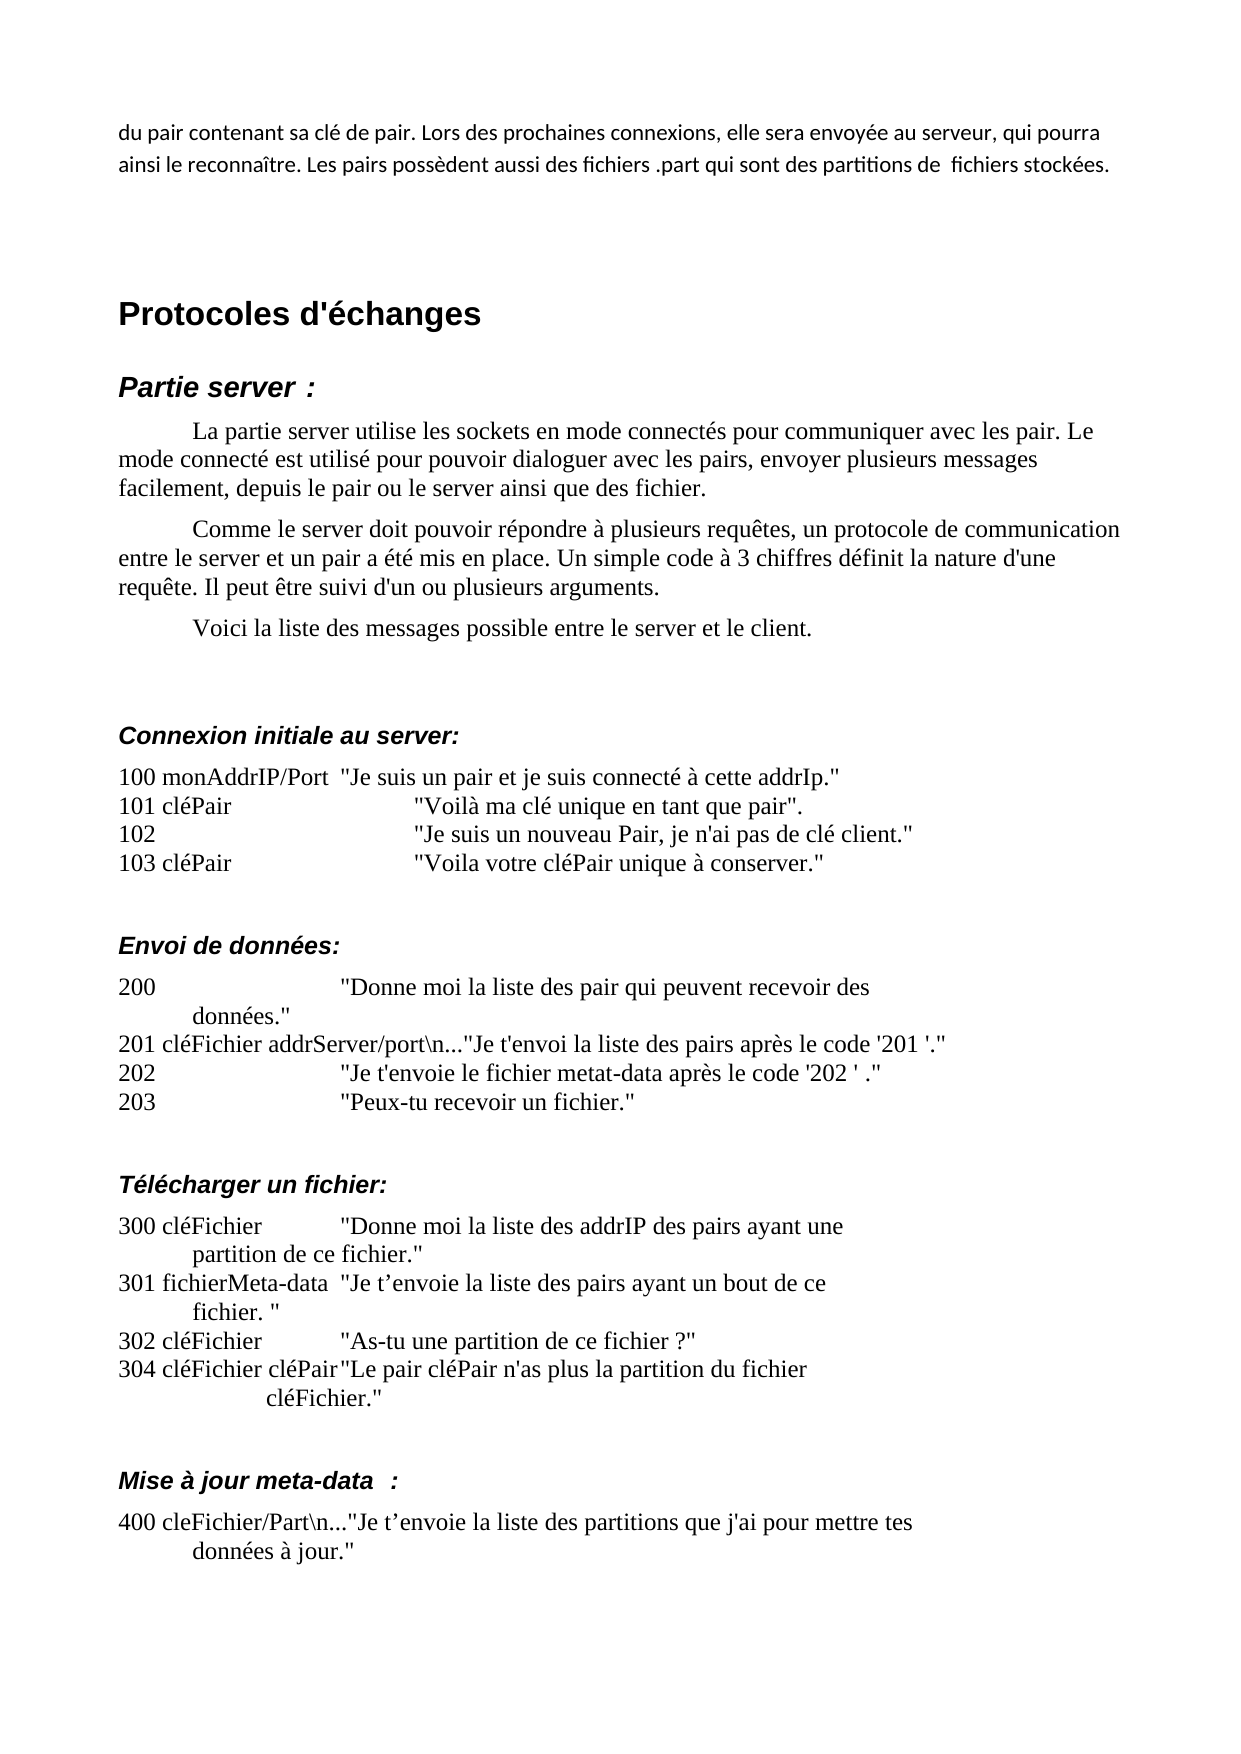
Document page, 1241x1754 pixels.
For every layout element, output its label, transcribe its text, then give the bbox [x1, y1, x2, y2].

subtitle Mise à jour meta-data : [118, 1466, 1122, 1494]
subtitle Connexion initiale au server: [118, 721, 1122, 749]
text 103 cléPair "Voila votre cléPair unique à conserver." [118, 848, 1122, 877]
text 202 "Je t'envoie le fichier metat-data après le code '202 ' ." [118, 1058, 1122, 1087]
subtitle Partie server : [118, 370, 1122, 403]
text 301 fichierMeta-data "Je t’envoie la liste des pairs ayant un bout de ce fichier. " [118, 1268, 1122, 1326]
subtitle Télécharger un fichier: [118, 1169, 1122, 1198]
text La partie server utilise les sockets en mode connectés pour communiquer avec les pair. Le mode connecté est utilisé pour pouvoir dialoguer avec les pairs, envoyer plusieurs messages facilement, depuis le pair ou le server ainsi que des fichier. [118, 416, 1122, 502]
text 304 cléFichier cléPair "Le pair cléPair n'as plus la partition du fichier cléFichier." [118, 1354, 1122, 1412]
text Voici la liste des messages possible entre le server et le client. [118, 613, 1122, 642]
text 302 cléFichier "As-tu une partition de ce fichier ?" [118, 1326, 1122, 1354]
text 200 "Donne moi la liste des pair qui peuvent recevoir des données." [118, 972, 1122, 1029]
text 101 cléPair "Voilà ma clé unique en tant que pair". [118, 791, 1122, 819]
text Comme le server doit pouvoir répondre à plusieurs requêtes, un protocole de communication entre le server et un pair a été mis en place. Un simple code à 3 chiffres définit la nature d'une requête. Il peut être suivi d'un ou plusieurs arguments. [118, 514, 1122, 601]
text 201 cléFichier addrServer/port\n..."Je t'envoi la liste des pairs après le code '201 '." [118, 1029, 1122, 1058]
text 300 cléFichier "Donne moi la liste des addrIP des pairs ayant une partition de ce fichier." [118, 1211, 1122, 1268]
text 400 cleFichier/Part\n..."Je t’envoie la liste des partitions que j'ai pour mettre tes données à jour." [118, 1507, 1122, 1564]
text 100 monAddrIP/Port "Je suis un pair et je suis connecté à cette addrIp." [118, 762, 1122, 791]
text 203 "Peux-tu recevoir un fichier." [118, 1087, 1122, 1116]
text du pair contenant sa clé de pair. Lors des prochaines connexions, elle sera envoyée au serveur, qui pourra ainsi le reconnaître. Les pairs possèdent aussi des fichiers .part qui sont des partitions de fichiers stockées. [118, 118, 1122, 178]
text 102 "Je suis un nouveau Pair, je n'ai pas de clé client." [118, 819, 1122, 848]
subtitle Envoi de données: [118, 931, 1122, 959]
subtitle Protocoles d'échanges [118, 294, 1122, 332]
